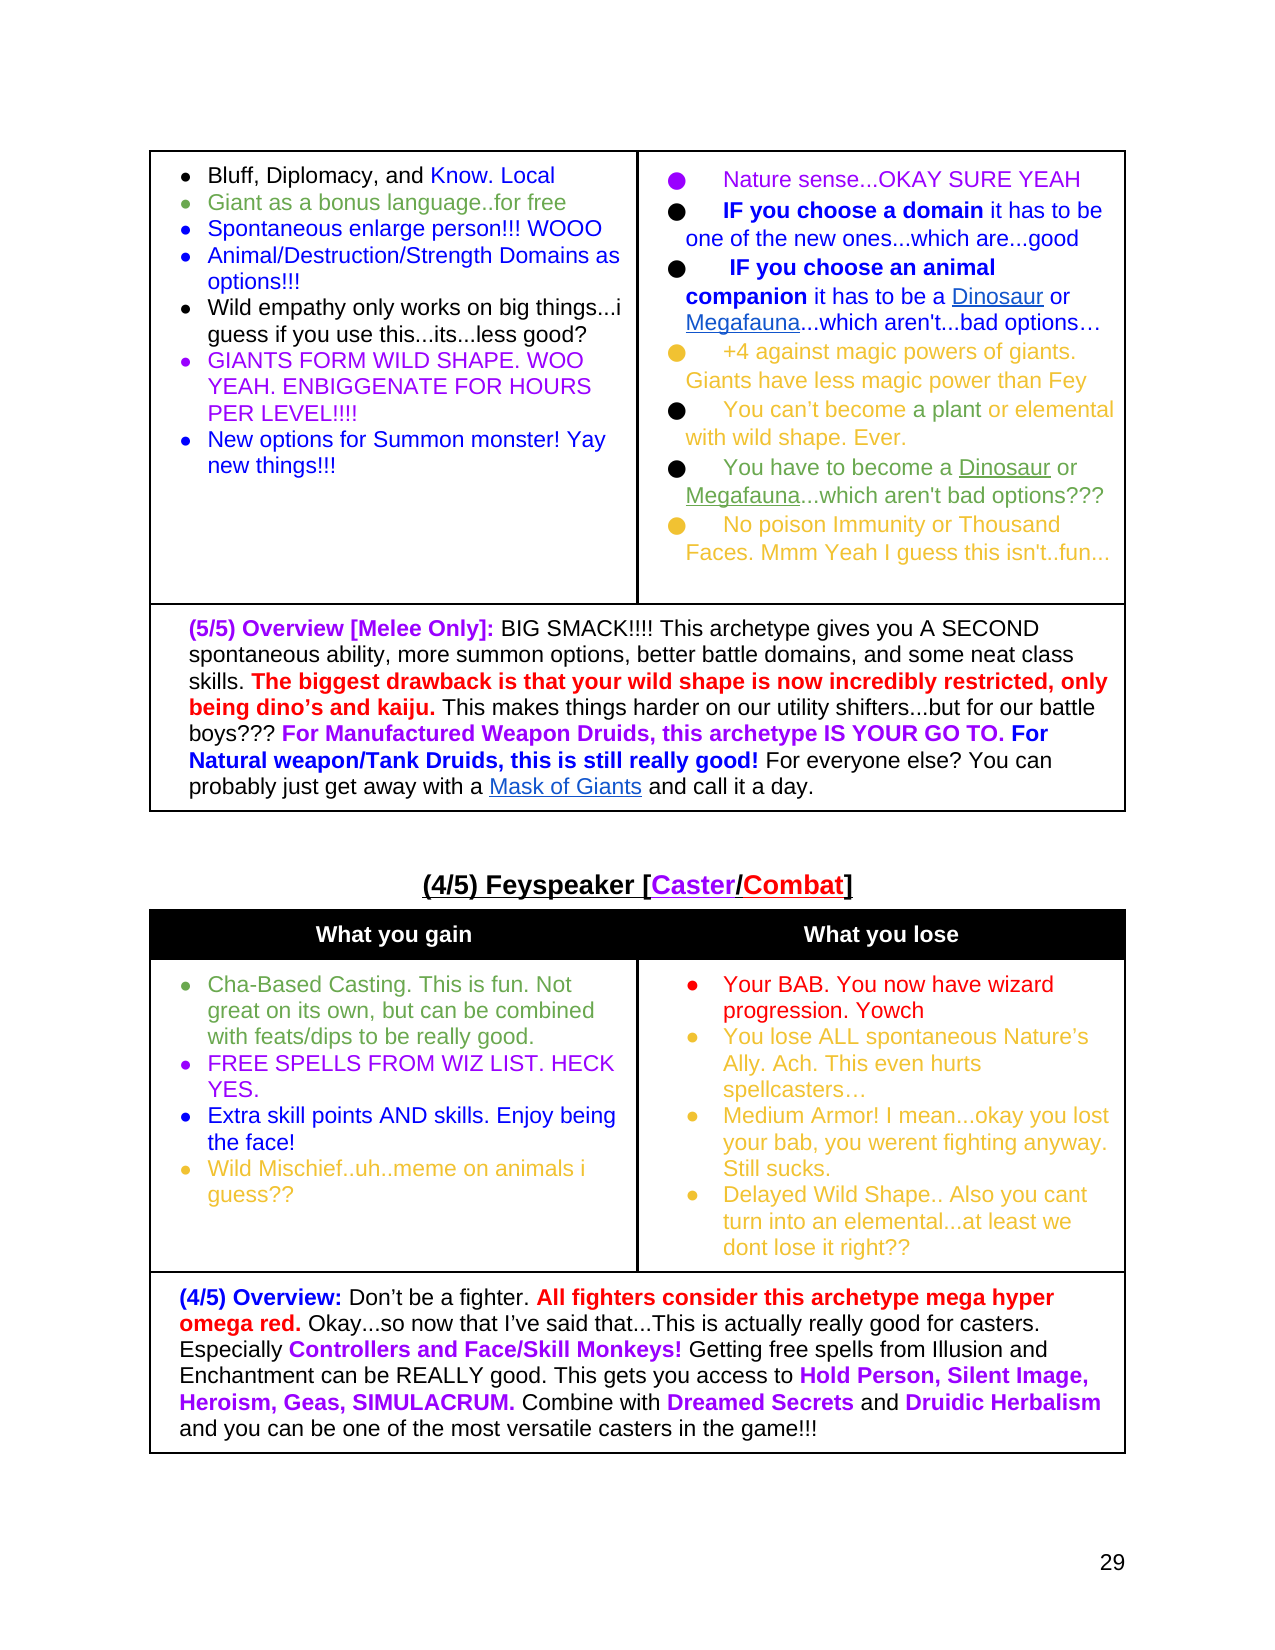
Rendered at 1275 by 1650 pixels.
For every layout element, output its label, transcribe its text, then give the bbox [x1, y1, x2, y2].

table_cell Cha-Based Casting. This is fun. Not great on its own, but can be combined with feats/dips to be really good. FREE SPELLS FROM WIZ LIST. HECK YES. Extra skill points AND skills. Enjoy being the face! Wild Mischief..uh..meme on animals i guess?? [151, 960, 636, 1271]
table_cell (4/5) Overview: Don’t be a fighter. All fighters consider this archetype mega hyper omega red. Okay...so now that I’ve said that...This is actually really good for casters. Especially Controllers and Face/Skill Monkeys! Getting free spells from Illusion and Enchantment can be REALLY good. This gets you access to Hold Person, Silent Image, Heroism, Geas, SIMULACRUM. Combine with Dreamed Secrets and Druidic Herbalism and you can be one of the most versatile casters in the game!!! [151, 1273, 1124, 1452]
table_cell What you lose [639, 911, 1124, 958]
table_cell Your BAB. You now have wizard progression. Yowch You lose ALL spontaneous Nature’s Ally. Ach. This even hurts spellcasters… Medium Armor! I mean...okay you lost your bab, you werent fighting anyway. Still sucks. Delayed Wild Shape.. Also you cant turn into an elemental...at least we dont lose it right?? [639, 960, 1124, 1271]
table_header (4/5) Feyspeaker [Caster/Combat] [151, 844, 1124, 909]
table_cell (5/5) Overview [Melee Only]: BIG SMACK!!!! This archetype gives you A SECOND spontaneous ability, more summon options, better battle domains, and some neat class skills. The biggest drawback is that your wild shape is now incredibly restricted, only being dino’s and kaiju. This makes things harder on our utility shifters...but for our battle boys??? For Manufactured Weapon Druids, this archetype IS YOUR GO TO. For Natural weapon/Tank Druids, this is still really good! For everyone else? You can probably just get away with a Mask of Giants and call it a day. [151, 605, 1124, 810]
table_cell Nature sense...OKAY SURE YEAH IF you choose a domain it has to be one of the new ones...which are...good IF you choose an animal companion it has to be a Dinosaur or Megafauna...which aren't...bad options… +4 against magic powers of giants. Giants have less magic power than Fey You can’t become a plant or elemental with wild shape. Ever. You have to become a Dinosaur or Megafauna...which aren't bad options??? No poison Immunity or Thousand Faces. Mmm Yeah I guess this isn't..fun... [639, 152, 1124, 602]
table_cell Bluff, Diplomacy, and Know. Local Giant as a bonus language..for free Spontaneous enlarge person!!! WOOO Animal/Destruction/Strength Domains as options!!! Wild empathy only works on big things...i guess if you use this...its...less good? GIANTS FORM WILD SHAPE. WOO YEAH. ENBIGGENATE FOR HOURS PER LEVEL!!!! New options for Summon monster! Yay new things!!! [151, 152, 636, 602]
table_cell What you gain [151, 911, 636, 958]
